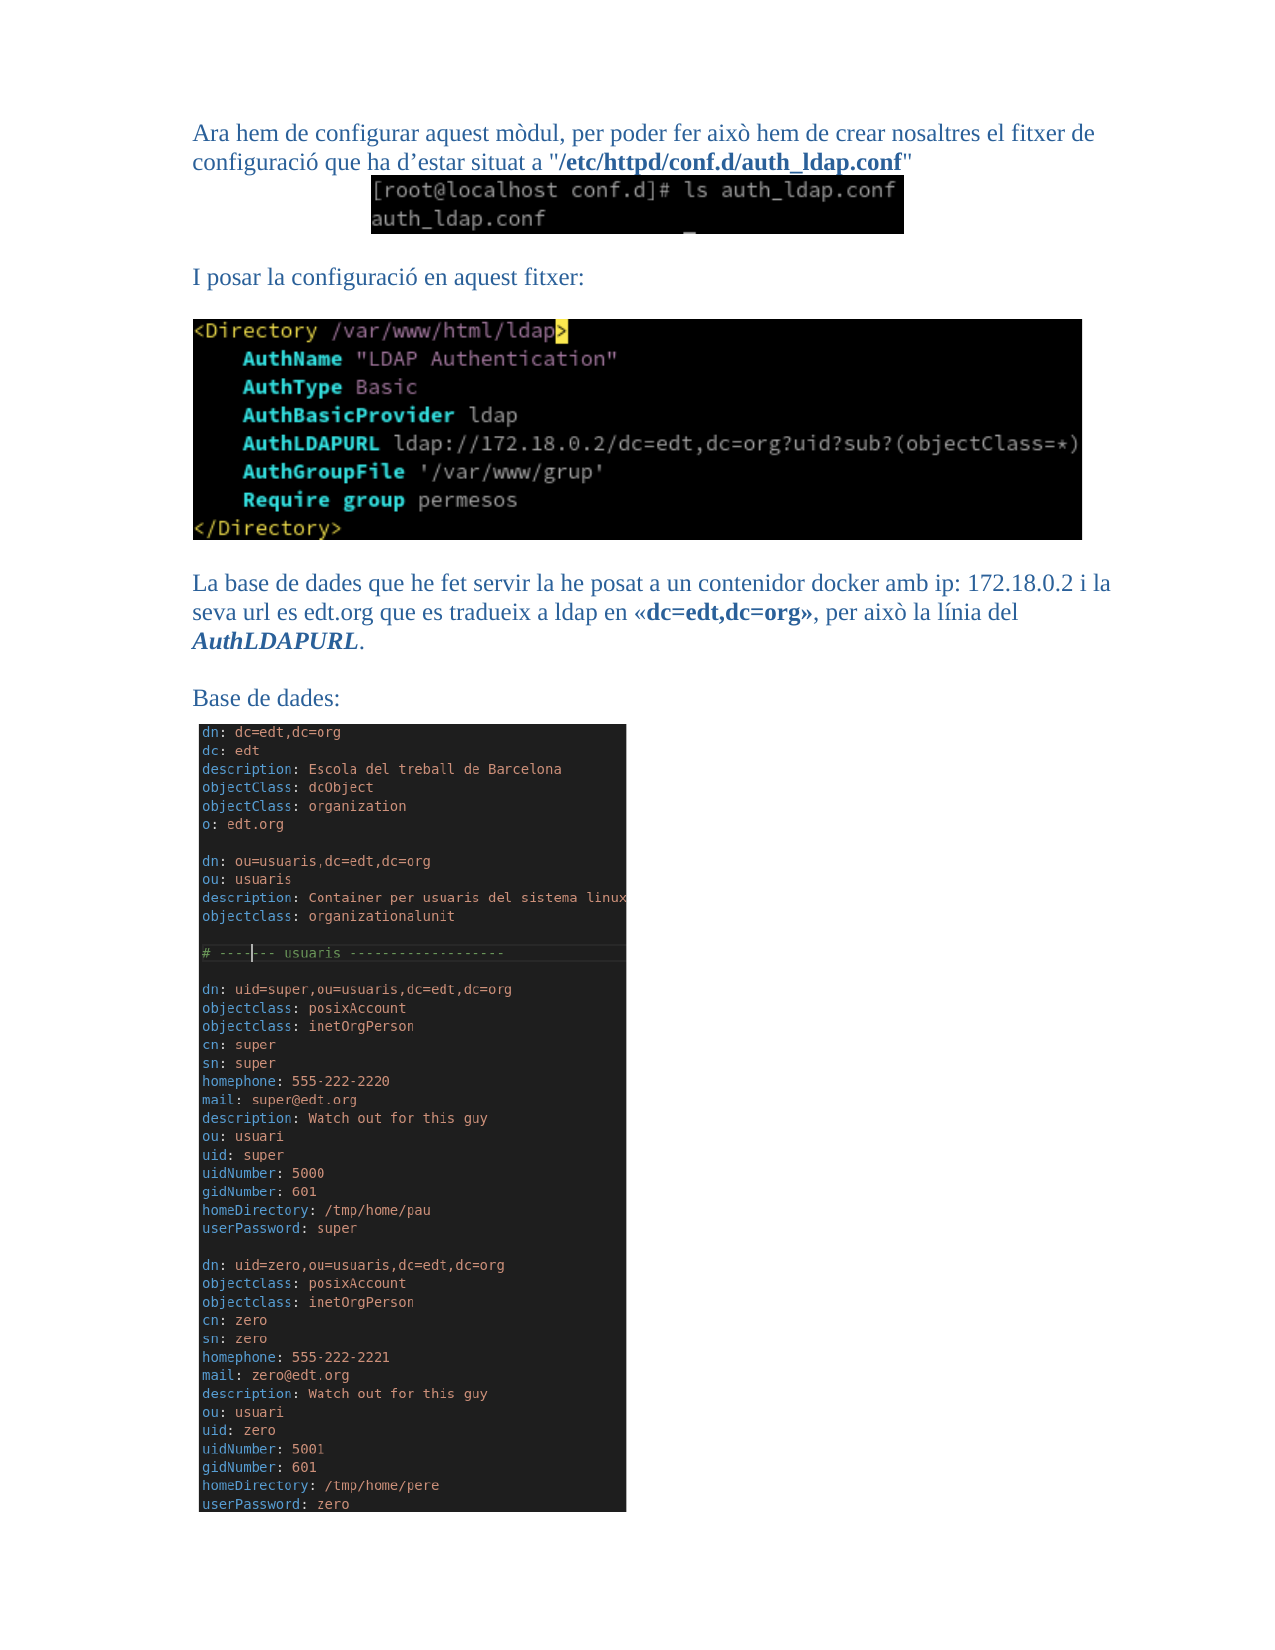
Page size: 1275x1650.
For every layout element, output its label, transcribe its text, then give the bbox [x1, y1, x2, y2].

text Base de dades: [118, 683, 1157, 712]
text seva url es edt.org que es tradueix a ldap en «dc=edt,dc=org», per això la línia del AuthLDAPURL. [118, 597, 1157, 655]
text Ara hem de configurar aquest mòdul, per poder fer això hem de crear nosaltres el fitxer de configuració que ha d’estar situat a "/etc/httpd/conf.d/auth_ldap.conf" [118, 118, 1157, 176]
picture [193, 319, 1083, 540]
picture [371, 175, 904, 234]
text La base de dades que he fet servir la he posat a un contenidor docker amb ip: 172.18.0.2 i la [118, 568, 1157, 597]
picture [198, 724, 627, 1512]
text I posar la configuració en aquest fitxer: [118, 262, 1157, 291]
